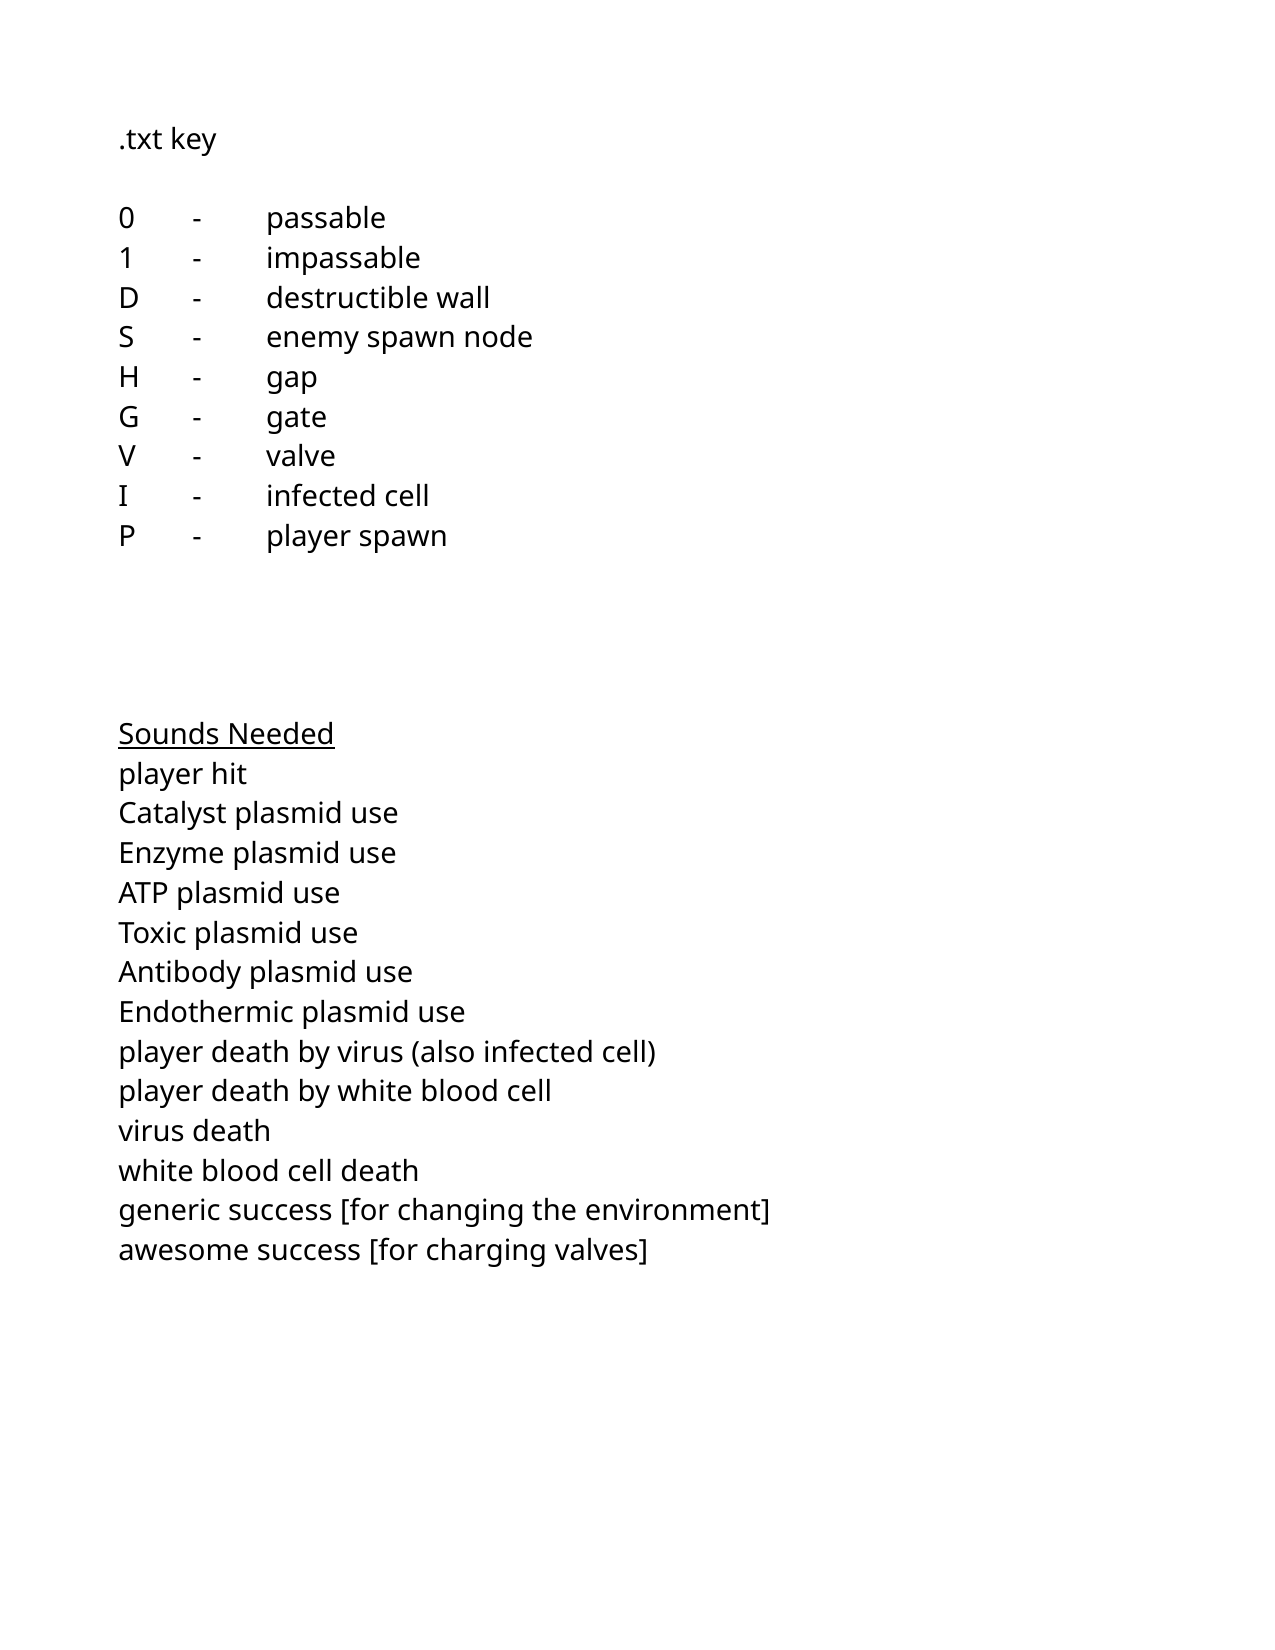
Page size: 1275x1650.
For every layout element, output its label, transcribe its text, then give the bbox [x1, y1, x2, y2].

text player death by virus (also infected cell) [118, 1031, 1157, 1071]
text ATP plasmid use [118, 872, 1157, 912]
text 0 - passable [118, 197, 1157, 237]
text awesome success [for charging valves] [118, 1229, 1157, 1269]
text Antibody plasmid use [118, 952, 1157, 991]
text I - infected cell [118, 475, 1157, 515]
text G - gate [118, 396, 1157, 436]
text P - player spawn [118, 515, 1157, 555]
text H - gap [118, 356, 1157, 396]
text Catalyst plasmid use [118, 793, 1157, 832]
text S - enemy spawn node [118, 317, 1157, 356]
text white blood cell death [118, 1150, 1157, 1190]
text .txt key [118, 118, 1157, 158]
text Enzyme plasmid use [118, 832, 1157, 872]
text player hit [118, 753, 1157, 793]
text generic success [for changing the environment] [118, 1190, 1157, 1229]
text Endothermic plasmid use [118, 991, 1157, 1031]
text player death by white blood cell [118, 1071, 1157, 1110]
text V - valve [118, 436, 1157, 475]
text 1 - impassable [118, 237, 1157, 277]
text Toxic plasmid use [118, 912, 1157, 952]
text Sounds Needed [118, 713, 1157, 753]
text D - destructible wall [118, 277, 1157, 317]
text virus death [118, 1110, 1157, 1150]
